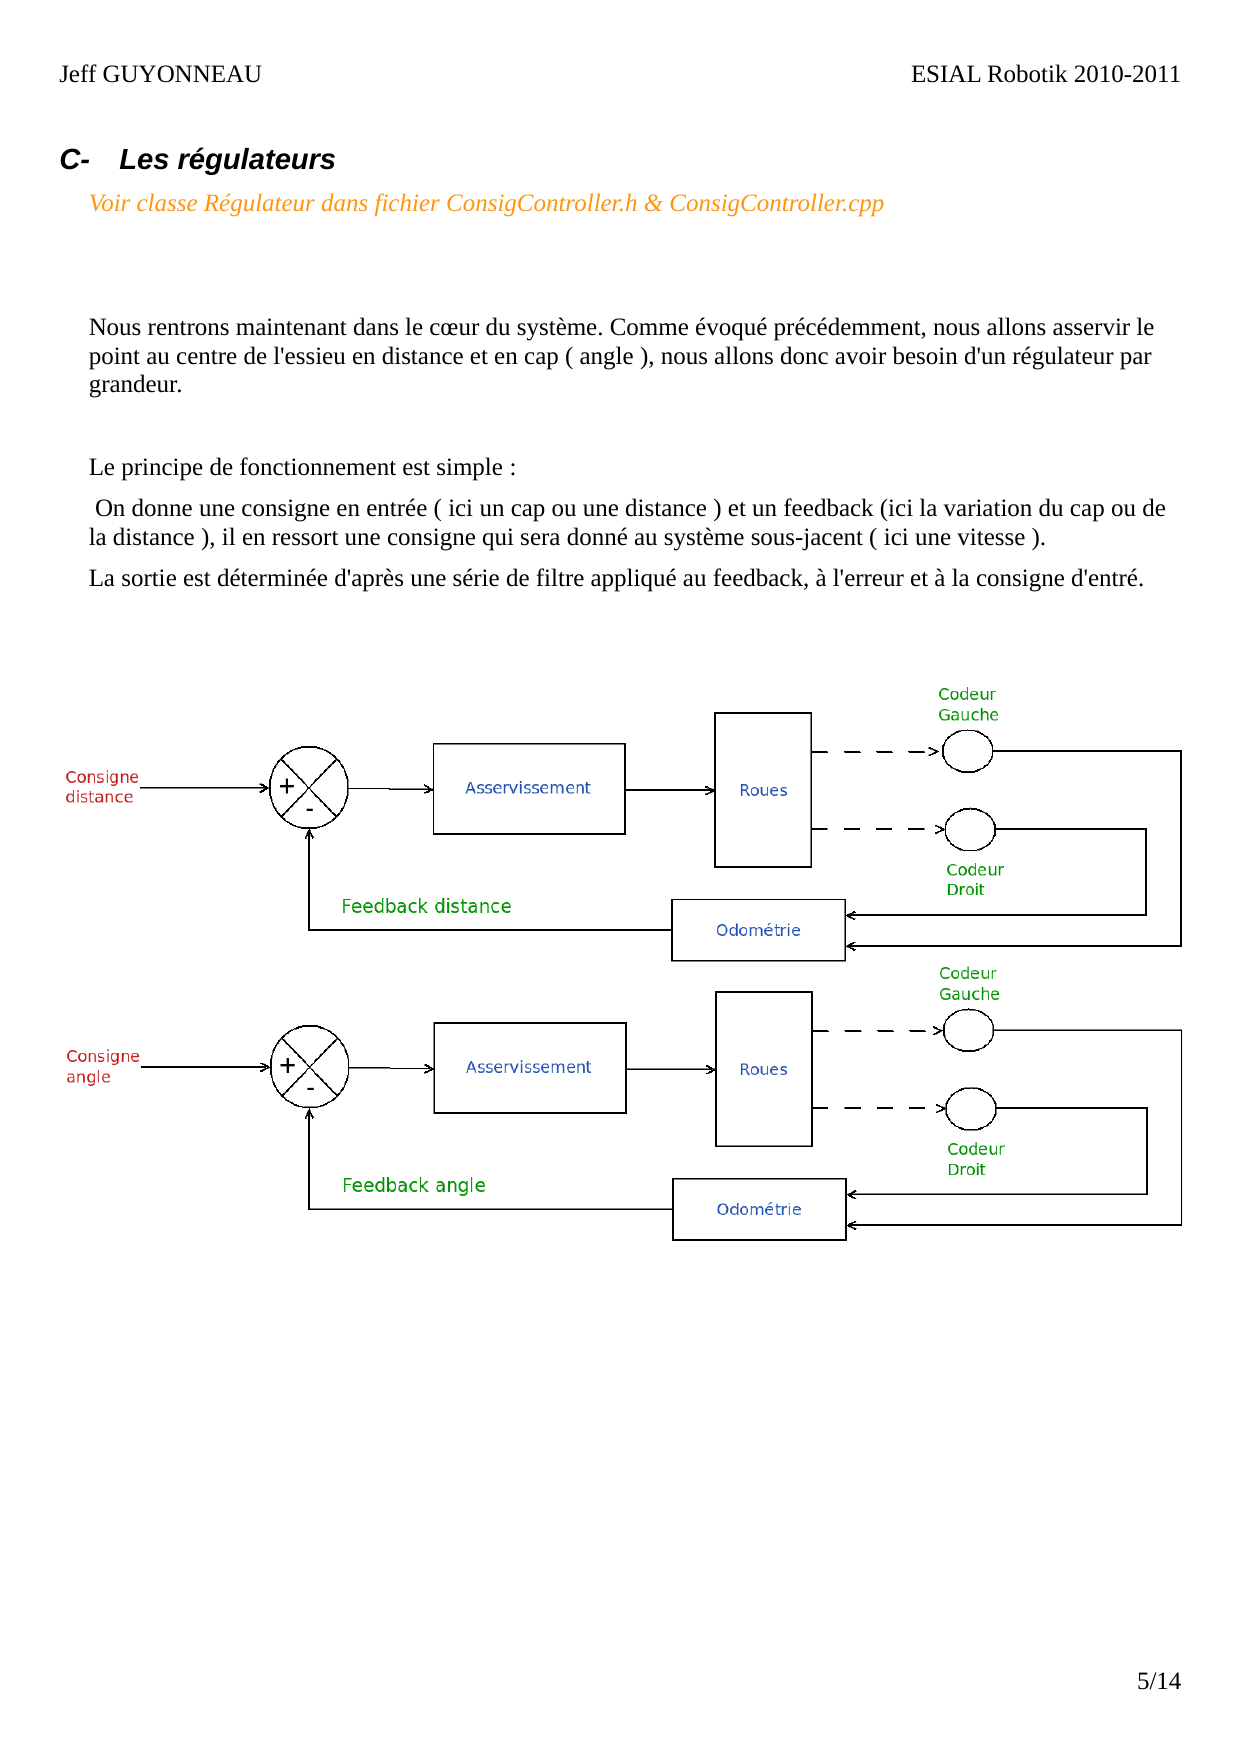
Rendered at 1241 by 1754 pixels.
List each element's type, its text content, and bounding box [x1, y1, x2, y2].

picture [65, 683, 1183, 1242]
text Nous rentrons maintenant dans le cœur du système. Comme évoqué précédemment, nous allons asservir le point au centre de l'essieu en distance et en cap ( angle ), nous allons donc avoir besoin d'un régulateur par grandeur. [88, 312, 1181, 398]
text La sortie est déterminée d'après une série de filtre appliqué au feedback, à l'erreur et à la consigne d'entré. [88, 563, 1181, 592]
text On donne une consigne en entrée ( ici un cap ou une distance ) et un feedback (ici la variation du cap ou de la distance ), il en ressort une consigne qui sera donné au système sous-jacent ( ici une vitesse ). [88, 493, 1181, 551]
text Voir classe Régulateur dans fichier ConsigController.h & ConsigController.cpp [88, 188, 1181, 217]
text Le principe de fonctionnement est simple : [88, 452, 1181, 481]
subtitle Les régulateurs [59, 142, 1181, 176]
